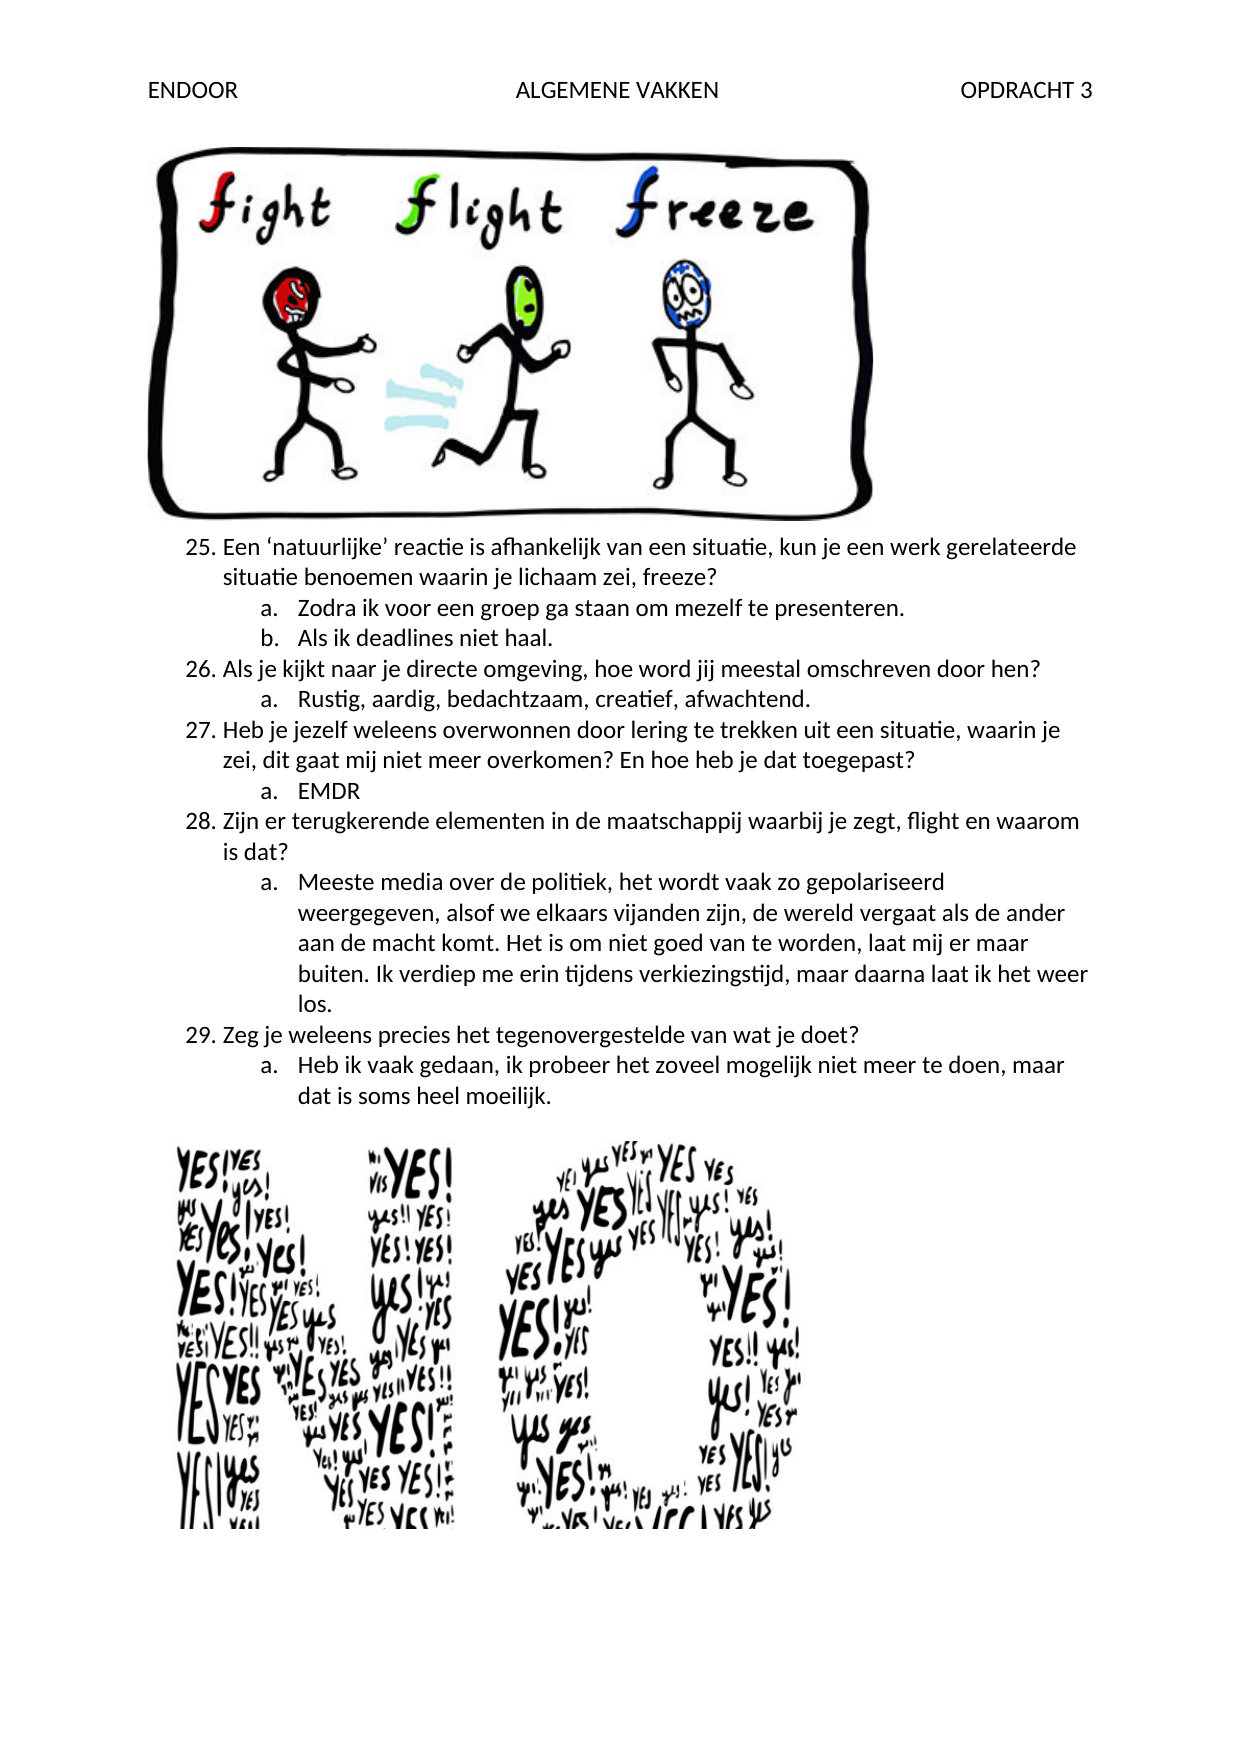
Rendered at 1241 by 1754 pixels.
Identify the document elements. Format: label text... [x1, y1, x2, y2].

list Als je kijkt naar je directe omgeving, hoe word jij meestal omschreven door hen? [185, 653, 1093, 683]
list Rustig, aardig, bedachtzaam, creatief, afwachtend. [260, 683, 1093, 714]
list Meeste media over de politiek, het wordt vaak zo gepolariseerd weergegeven, alsof we elkaars vijanden zijn, de wereld vergaat als de ander aan de macht komt. Het is om niet goed van te worden, laat mij er maar buiten. Ik verdiep me erin tijdens verkiezingstijd, maar daarna laat ik het weer los. [260, 866, 1093, 1019]
list Als ik deadlines niet haal. [260, 622, 1093, 653]
picture [147, 147, 874, 521]
list Een ‘natuurlijke’ reactie is afhankelijk van een situatie, kun je een werk gerelateerde situatie benoemen waarin je lichaam zei, freeze? [185, 531, 1093, 592]
list Zijn er terugkerende elementen in de maatschappij waarbij je zegt, flight en waarom is dat? [185, 805, 1093, 866]
picture [147, 1141, 825, 1529]
list Heb je jezelf weleens overwonnen door lering te trekken uit een situatie, waarin je zei, dit gaat mij niet meer overkomen? En hoe heb je dat toegepast? [185, 714, 1093, 775]
list Zeg je weleens precies het tegenovergestelde van wat je doet? [185, 1019, 1093, 1049]
list Zodra ik voor een groep ga staan om mezelf te presenteren. [260, 592, 1093, 622]
list Heb ik vaak gedaan, ik probeer het zoveel mogelijk niet meer te doen, maar dat is soms heel moeilijk. [260, 1049, 1093, 1111]
list EMDR [260, 775, 1093, 805]
